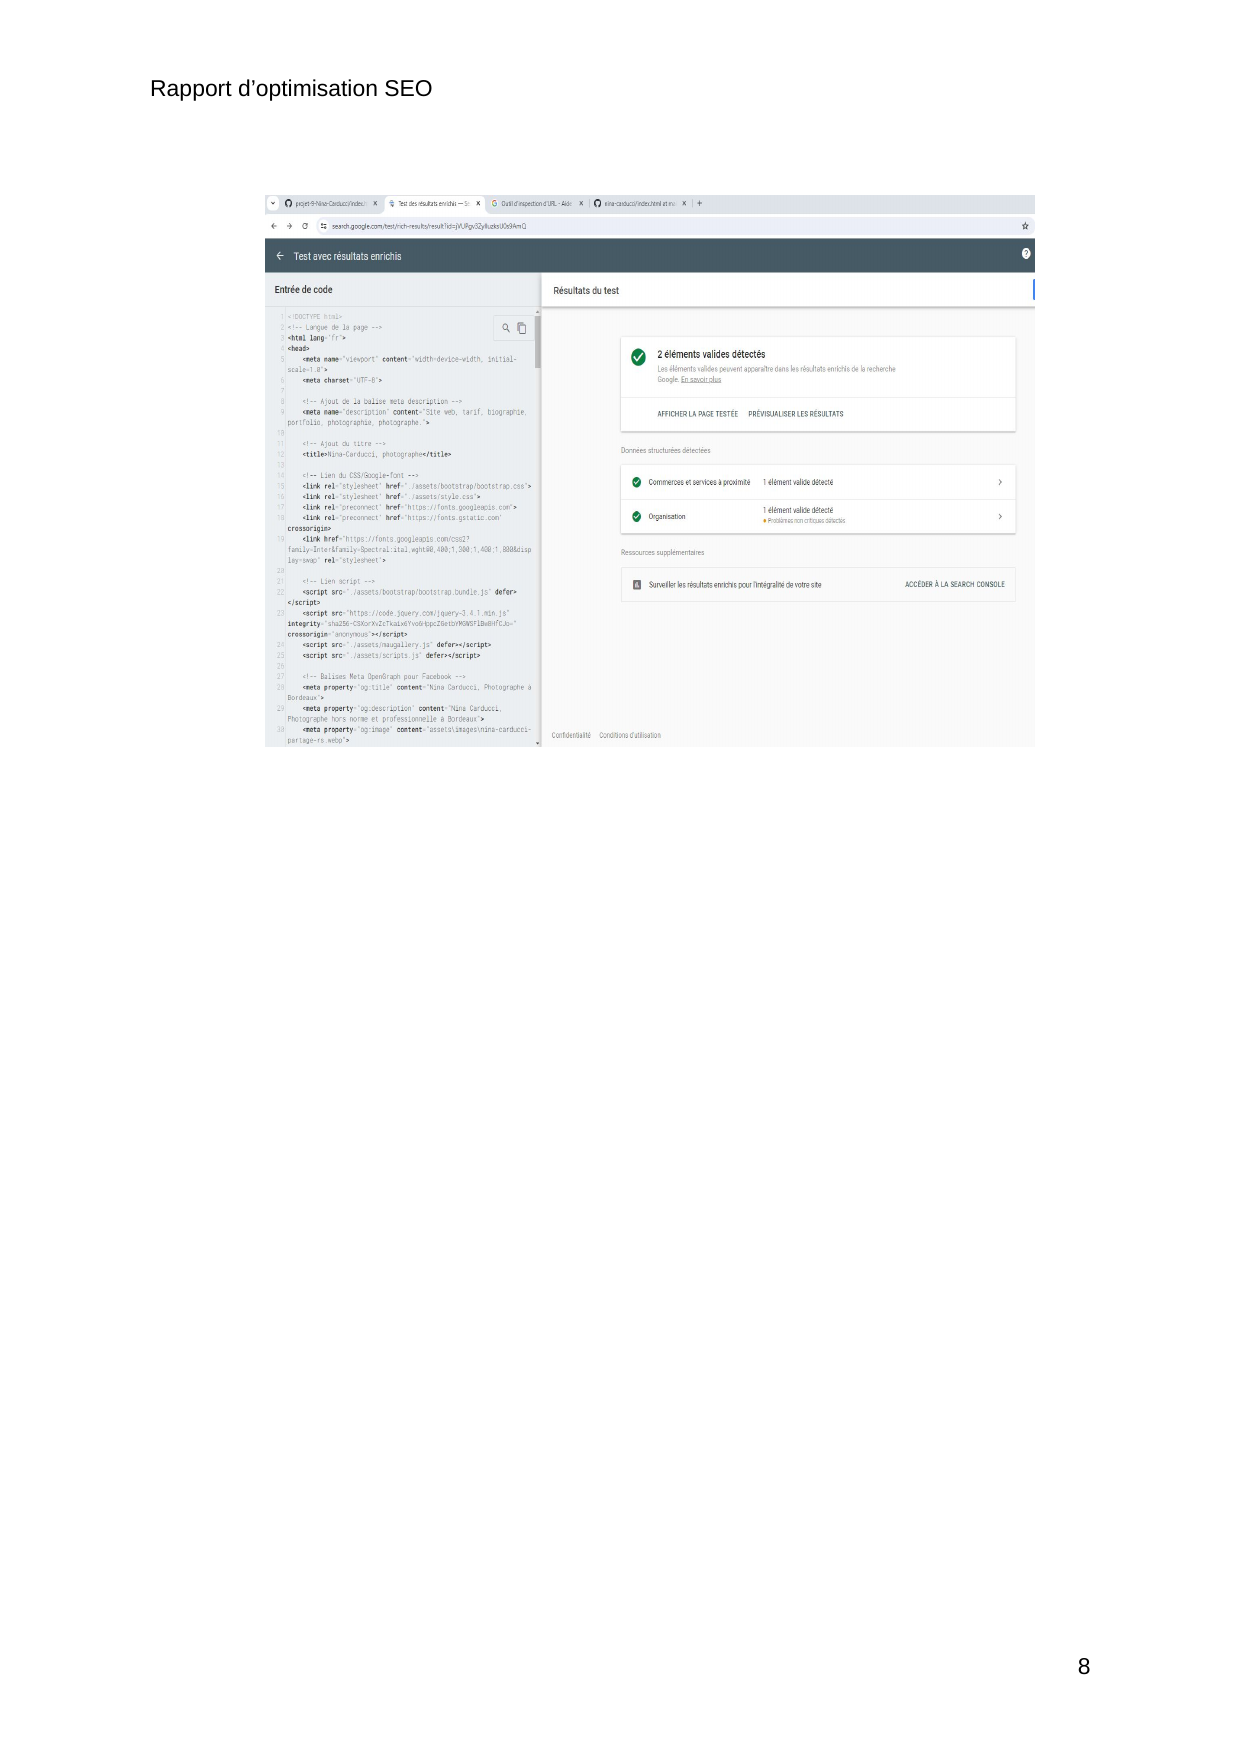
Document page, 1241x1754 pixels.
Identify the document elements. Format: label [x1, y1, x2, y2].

picture [265, 195, 1035, 747]
